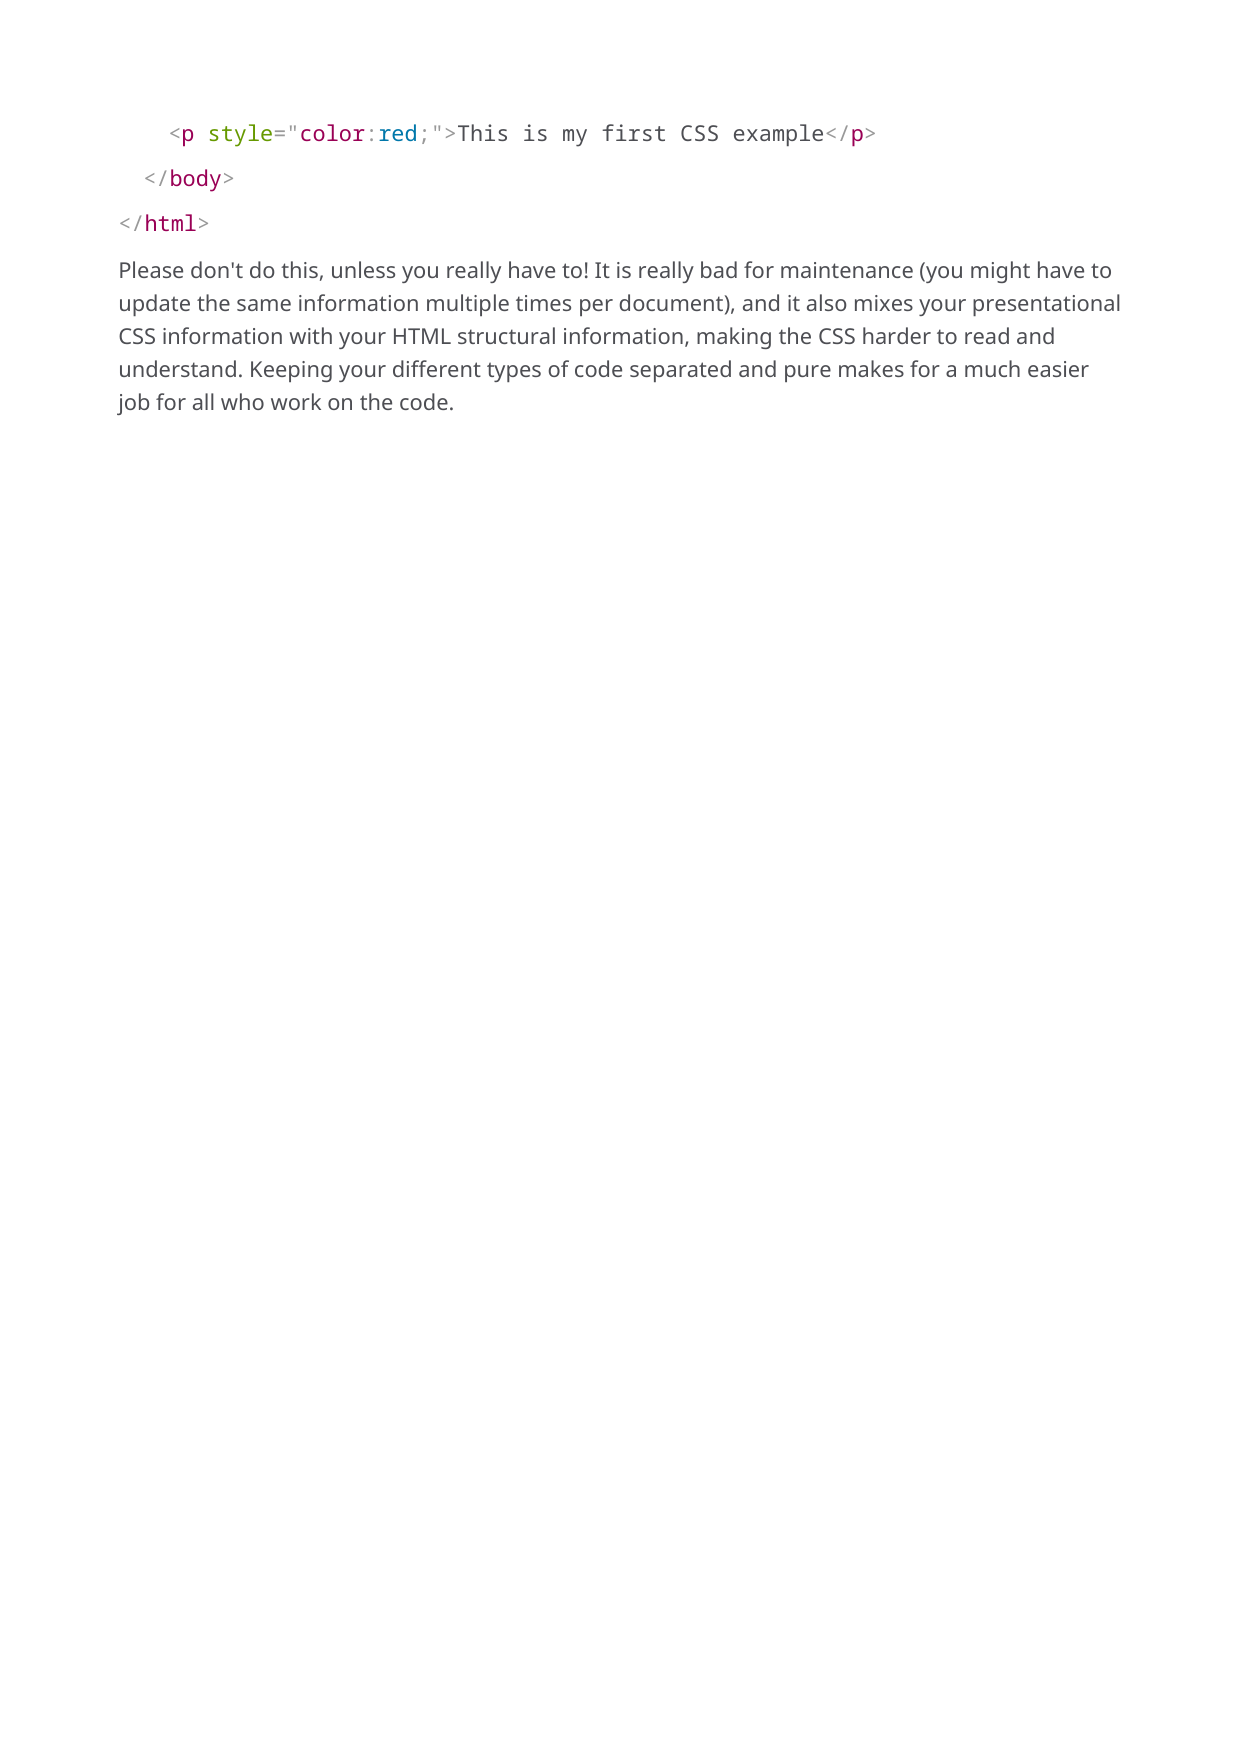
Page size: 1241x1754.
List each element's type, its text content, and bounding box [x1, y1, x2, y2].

text <p style="color:red;">This is my first CSS example</p> [118, 118, 1122, 148]
text Please don't do this, unless you really have to! It is really bad for maintenance (you might have to update the same information multiple times per document), and it also mixes your presentational CSS information with your HTML structural information, making the CSS harder to read and understand. Keeping your different types of code separated and pure makes for a much easier job for all who work on the code. [118, 252, 1122, 416]
text </html> [118, 207, 1122, 237]
text </body> [118, 163, 1122, 193]
